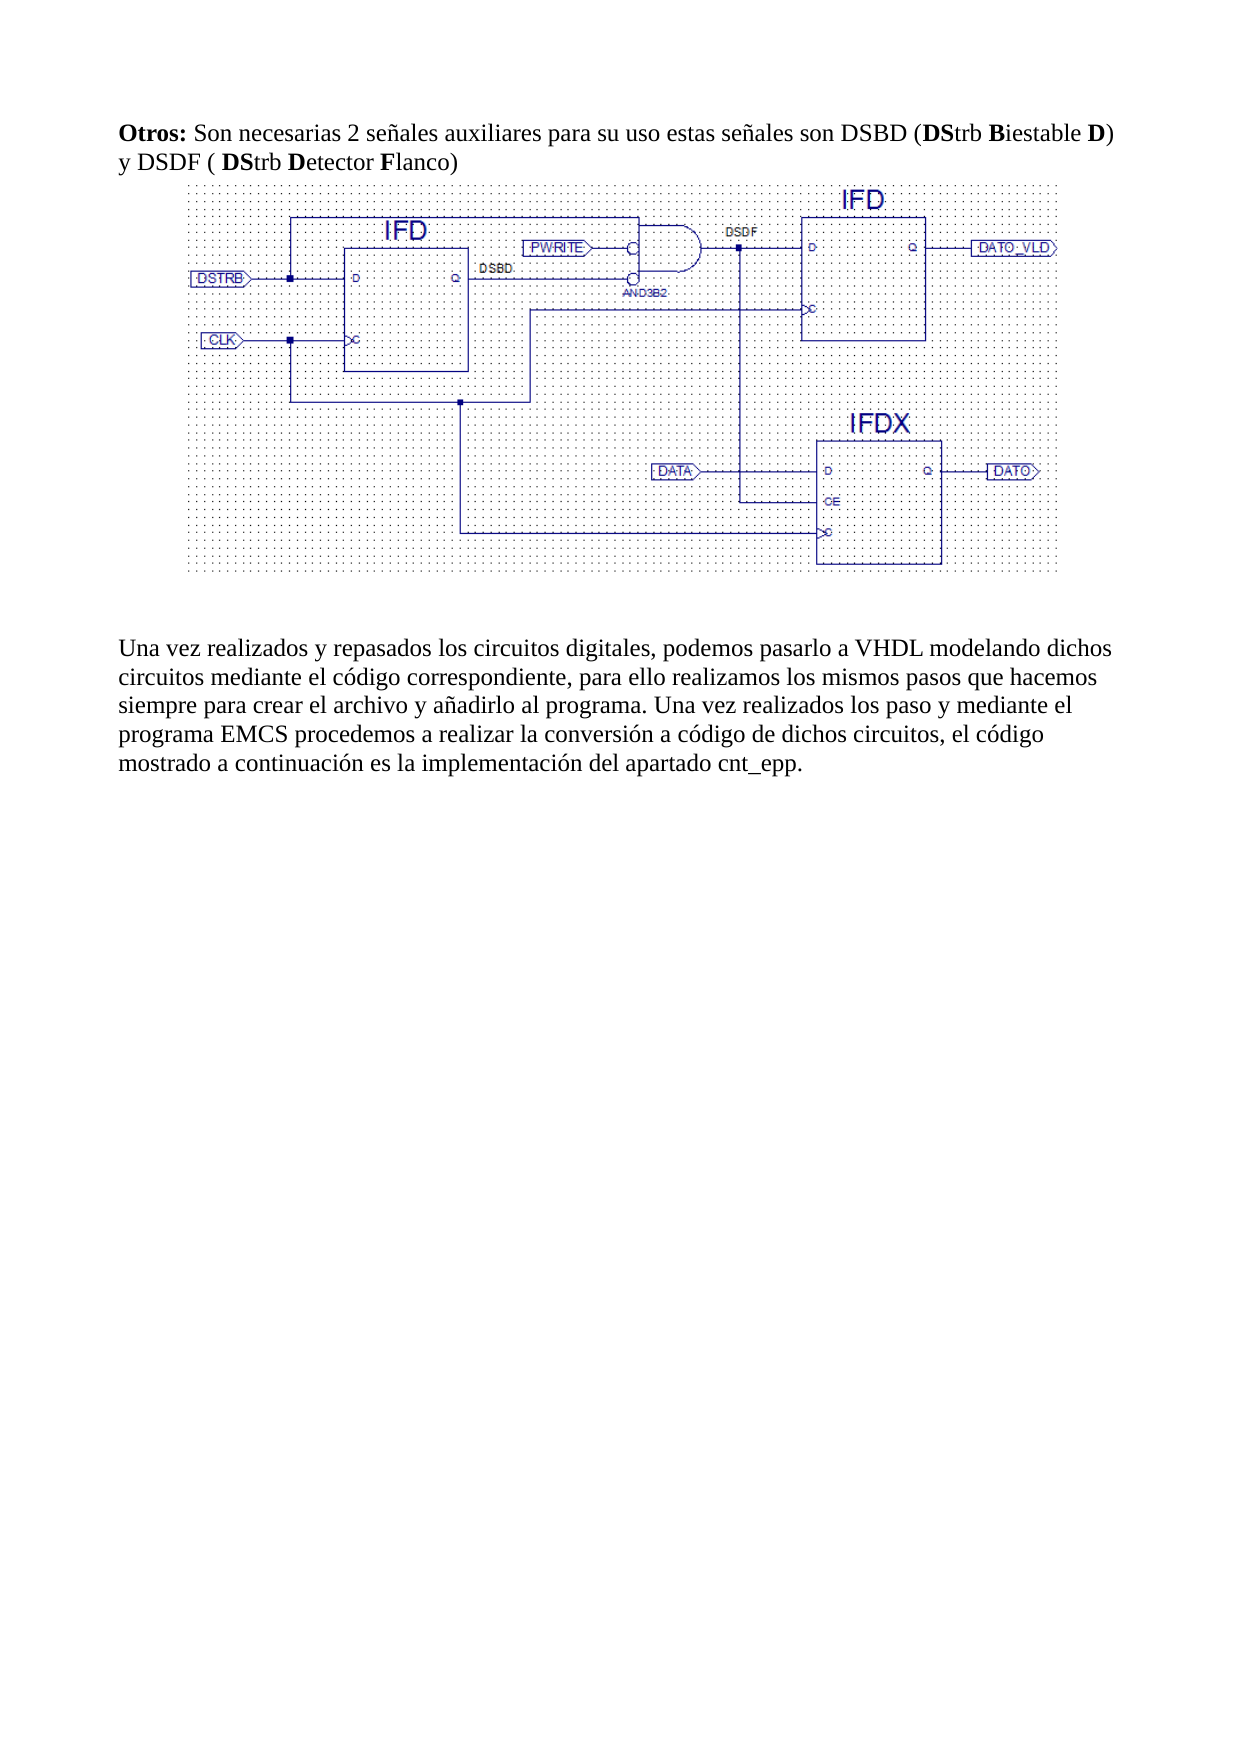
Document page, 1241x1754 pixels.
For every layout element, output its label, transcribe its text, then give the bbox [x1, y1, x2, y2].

picture [187, 184, 1058, 574]
text Una vez realizados y repasados los circuitos digitales, podemos pasarlo a VHDL modelando dichos circuitos mediante el código correspondiente, para ello realizamos los mismos pasos que hacemos siempre para crear el archivo y añadirlo al programa. Una vez realizados los paso y mediante el programa EMCS procedemos a realizar la conversión a código de dichos circuitos, el código mostrado a continuación es la implementación del apartado cnt_epp. [118, 633, 1122, 777]
text Otros: Son necesarias 2 señales auxiliares para su uso estas señales son DSBD (DStrb Biestable D) y DSDF ( DStrb Detector Flanco) [118, 118, 1122, 176]
